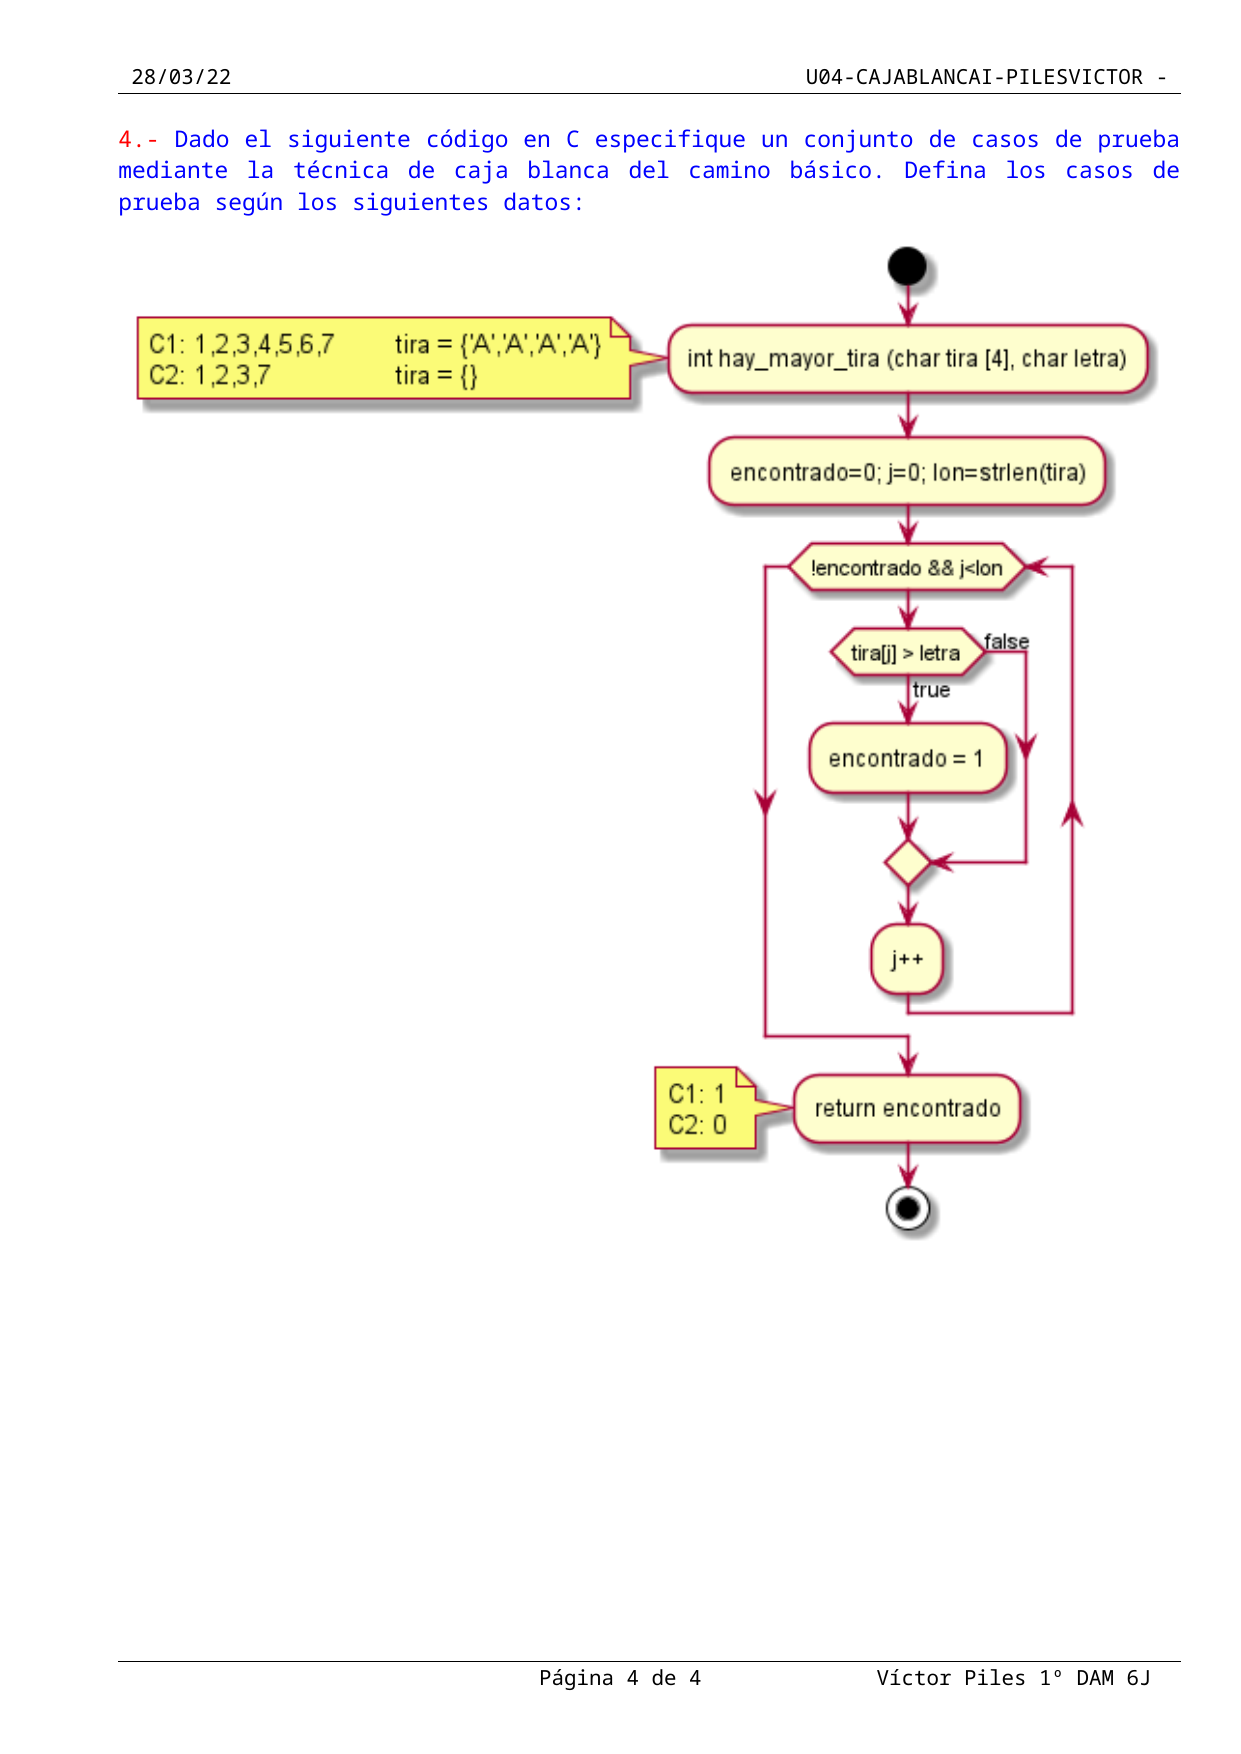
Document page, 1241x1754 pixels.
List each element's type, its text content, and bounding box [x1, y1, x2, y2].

picture [118, 228, 1178, 1260]
text 4.- Dado el siguiente código en C especifique un conjunto de casos de prueba mediante la técnica de caja blanca del camino básico. Defina los casos de prueba según los siguientes datos: [118, 123, 1181, 217]
